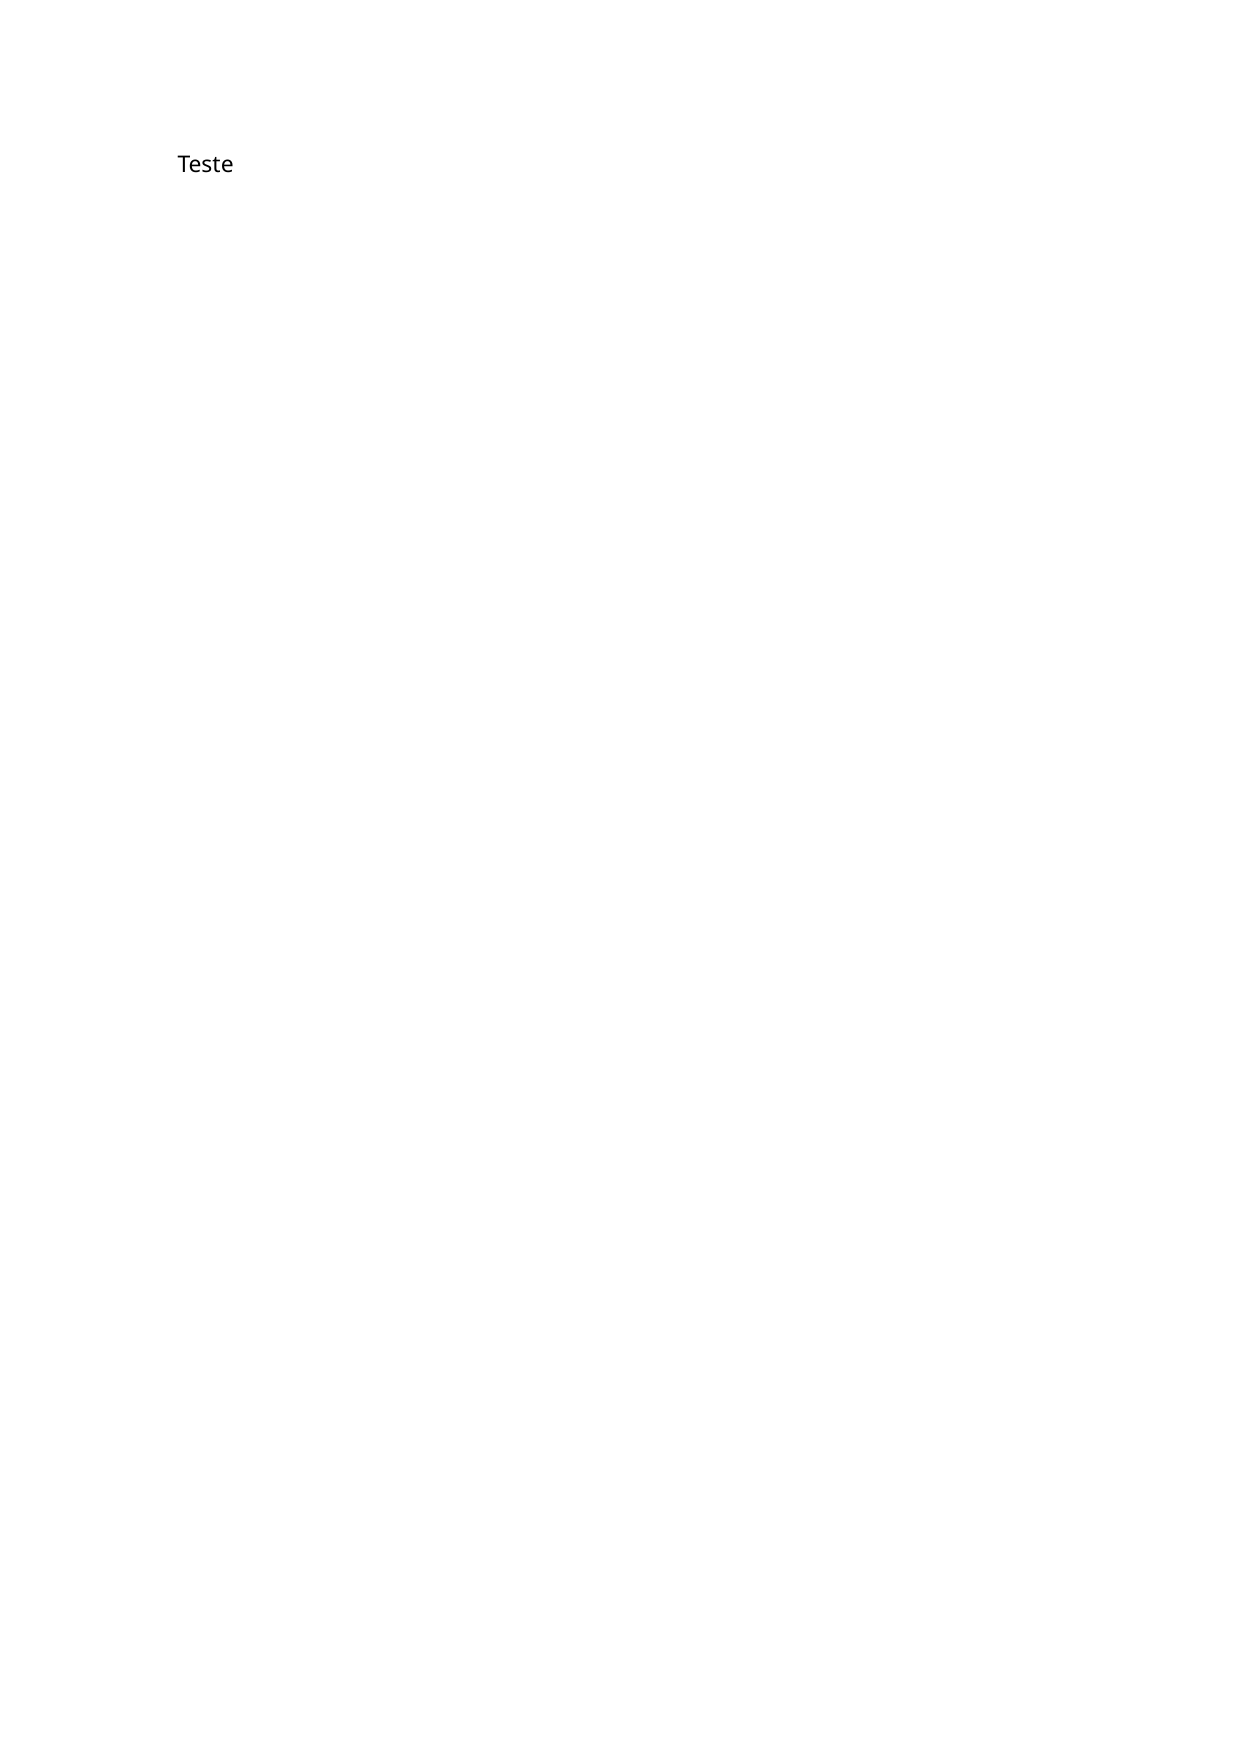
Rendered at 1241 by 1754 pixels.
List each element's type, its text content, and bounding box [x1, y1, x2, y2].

text Teste [177, 148, 1063, 179]
